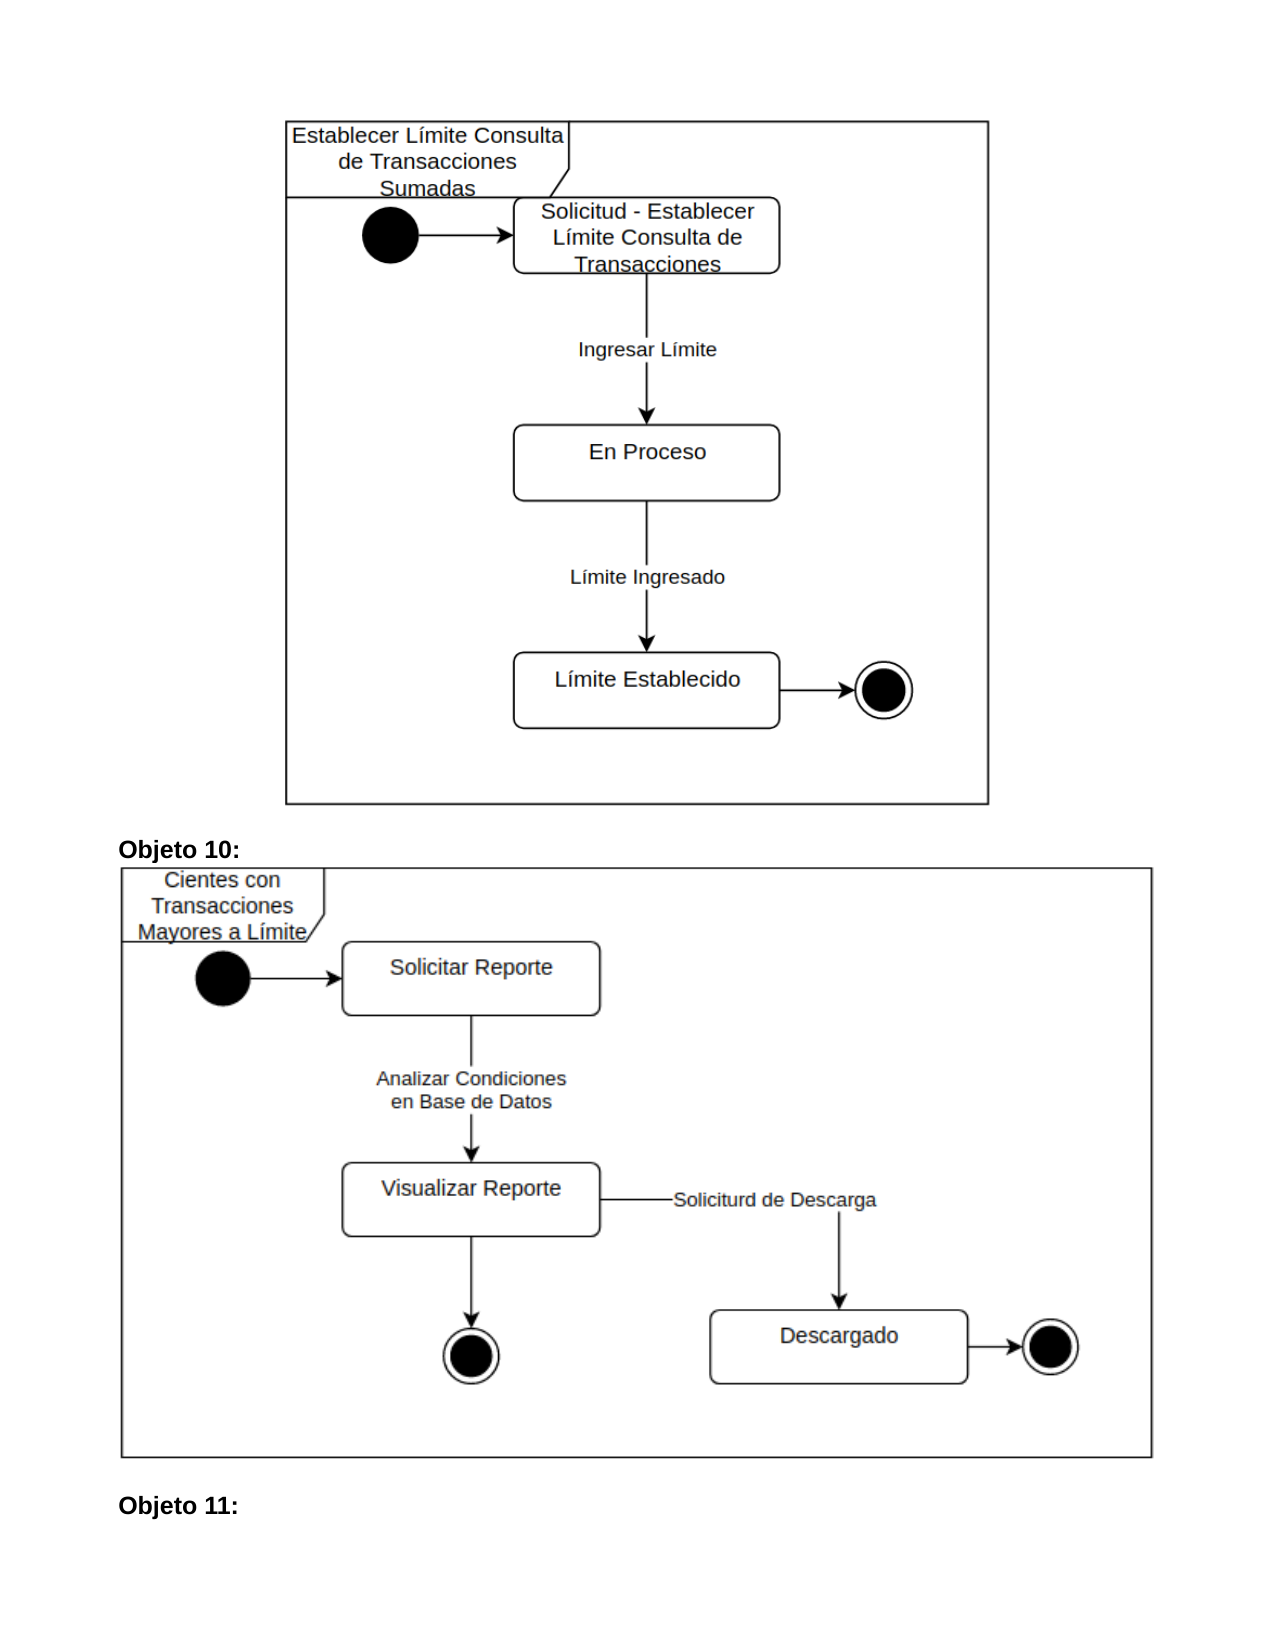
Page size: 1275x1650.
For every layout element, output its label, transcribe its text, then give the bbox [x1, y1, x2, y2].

text Objeto 10: [118, 835, 1157, 863]
picture [118, 863, 1157, 1463]
text Objeto 11: [118, 1491, 1157, 1520]
picture [283, 118, 992, 807]
